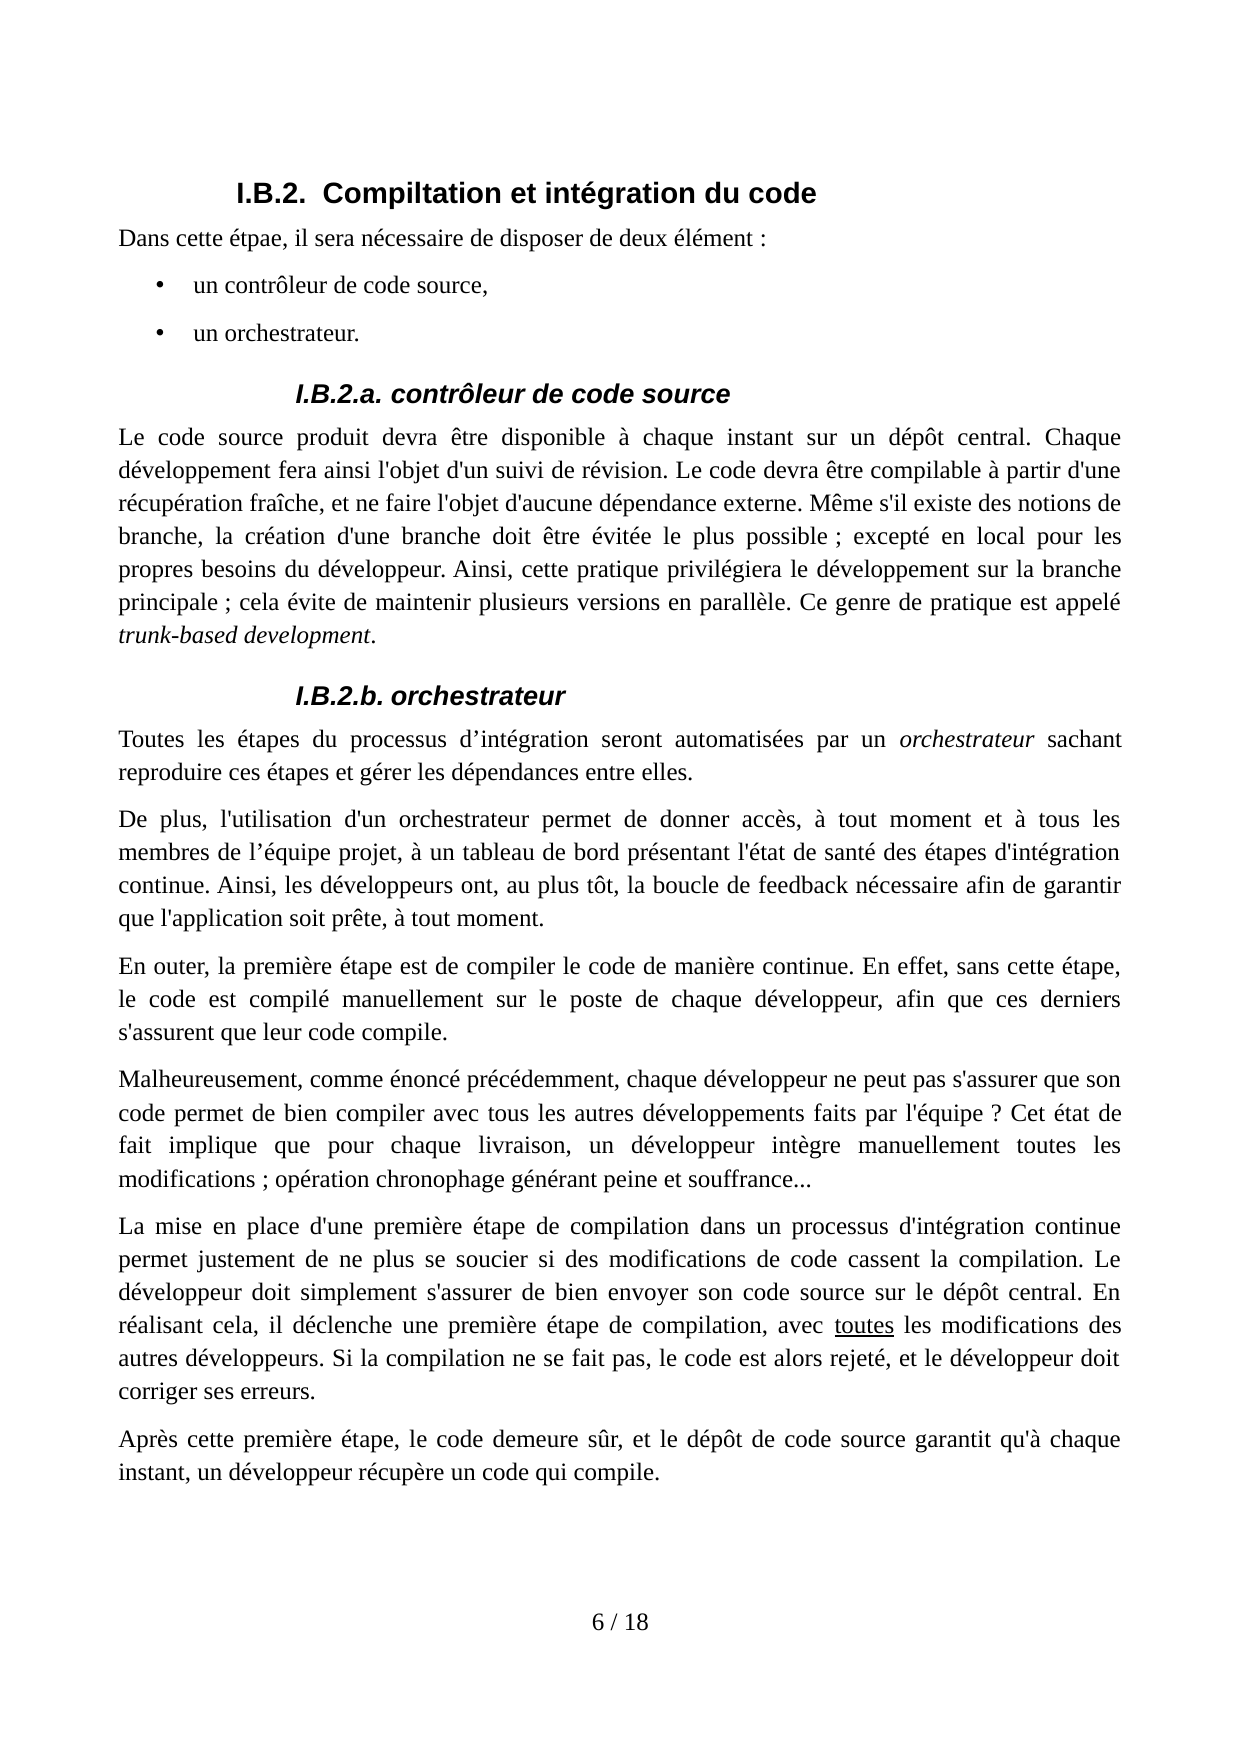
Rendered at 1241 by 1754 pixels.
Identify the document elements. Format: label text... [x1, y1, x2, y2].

text Dans cette étpae, il sera nécessaire de disposer de deux élément : [118, 223, 1122, 251]
subtitle Compiltation et intégration du code [118, 176, 1122, 210]
text Le code source produit devra être disponible à chaque instant sur un dépôt central. Chaque développement fera ainsi l'objet d'un suivi de révision. Le code devra être compilable à partir d'une récupération fraîche, et ne faire l'objet d'aucune dépendance externe. Même s'il existe des notions de branche, la création d'une branche doit être évitée le plus possible ; excepté en local pour les propres besoins du développeur. Ainsi, cette pratique privilégiera le développement sur la branche principale ; cela évite de maintenir plusieurs versions en parallèle. Ce genre de pratique est appelé trunk-based development. [118, 422, 1122, 648]
subtitle orchestrateur [118, 680, 1122, 711]
text En outer, la première étape est de compiler le code de manière continue. En effet, sans cette étape, le code est compilé manuellement sur le poste de chaque développeur, afin que ces derniers s'assurent que leur code compile. [118, 951, 1122, 1046]
text Toutes les étapes du processus d’intégration seront automatisées par un orchestrateur sachant reproduire ces étapes et gérer les dépendances entre elles. [118, 724, 1122, 785]
subtitle contrôleur de code source [118, 378, 1122, 409]
text La mise en place d'une première étape de compilation dans un processus d'intégration continue permet justement de ne plus se soucier si des modifications de code cassent la compilation. Le développeur doit simplement s'assurer de bien envoyer son code source sur le dépôt central. En réalisant cela, il déclenche une première étape de compilation, avec toutes les modifications des autres développeurs. Si la compilation ne se fait pas, le code est alors rejeté, et le développeur doit corriger ses erreurs. [118, 1211, 1122, 1405]
text De plus, l'utilisation d'un orchestrateur permet de donner accès, à tout moment et à tous les membres de l’équipe projet, à un tableau de bord présentant l'état de santé des étapes d'intégration continue. Ainsi, les développeurs ont, au plus tôt, la boucle de feedback nécessaire afin de garantir que l'application soit prête, à tout moment. [118, 804, 1122, 932]
text Malheureusement, comme énoncé précédemment, chaque développeur ne peut pas s'assurer que son code permet de bien compiler avec tous les autres développements faits par l'équipe ? Cet état de fait implique que pour chaque livraison, un développeur intègre manuellement toutes les modifications ; opération chronophage générant peine et souffrance... [118, 1064, 1122, 1192]
text Après cette première étape, le code demeure sûr, et le dépôt de code source garantit qu'à chaque instant, un développeur récupère un code qui compile. [118, 1424, 1122, 1486]
list un contrôleur de code source, [156, 270, 1122, 299]
list un orchestrateur. [156, 318, 1122, 347]
